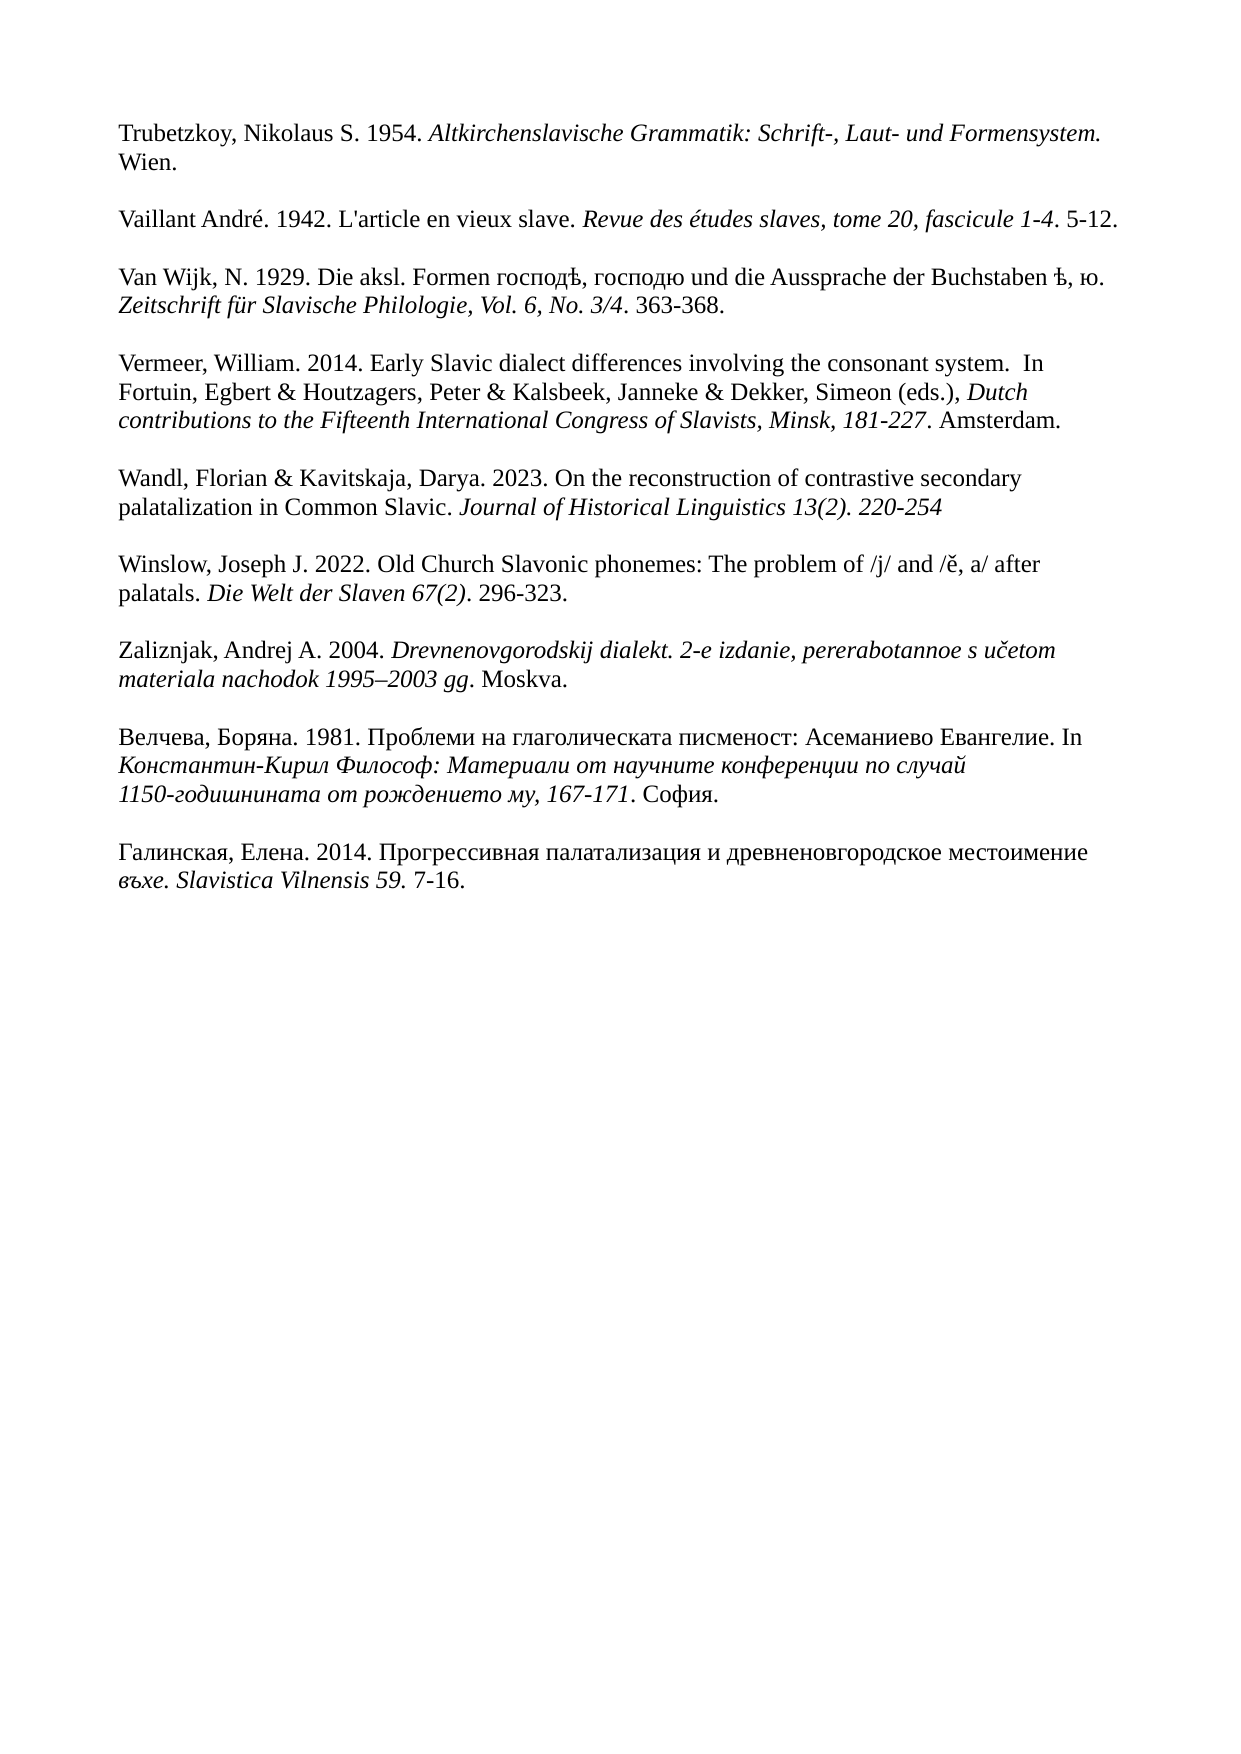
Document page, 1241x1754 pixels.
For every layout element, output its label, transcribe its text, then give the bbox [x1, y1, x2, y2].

text Vermeer, William. 2014. Early Slavic dialect differences involving the consonant system. In Fortuin, Egbert & Houtzagers, Peter & Kalsbeek, Janneke & Dekker, Simeon (eds.), Dutch contributions to the Fifteenth International Congress of Slavists, Minsk, 181-227. Amsterdam. [118, 348, 1122, 434]
text Zaliznjak, Andrej A. 2004. Drevnenovgorodskij dialekt. 2-e izdanie, pererabotannoe s učetom materiala nachodok 1995–2003 gg. Moskva. [118, 636, 1122, 693]
text Wandl, Florian & Kavitskaja, Darya. 2023. On the reconstruction of contrastive secondary palatalization in Common Slavic. Journal of Historical Linguistics 13(2). 220-254 [118, 463, 1122, 521]
text Галинская, Елена. 2014. Прогрессивная палатализация и древненовгородское местоимение въхе. Slavistica Vilnensis 59. 7-16. [118, 837, 1122, 894]
text Van Wijk, N. 1929. Die aksl. Formen господѣ, господю und die Aussprache der Buchstaben ѣ, ю. Zeitschrift für Slavische Philologie, Vol. 6, No. 3/4. 363-368. [118, 262, 1122, 319]
text Trubetzkoy, Nikolaus S. 1954. Altkirchenslavische Grammatik: Schrift-, Laut- und Formensystem. Wien. [118, 118, 1122, 176]
text Winslow, Joseph J. 2022. Old Church Slavonic phonemes: The problem of /j/ and /ě, a/ after palatals. Die Welt der Slaven 67(2). 296-323. [118, 549, 1122, 607]
text Велчева, Боряна. 1981. Проблеми на глаголическата писменост: Асеманиево Евангелие. In Константин-Кирил Философ: Материали от научните конференции по случай 1150‑годишнината от рождението му, 167-171. София. [118, 722, 1122, 808]
text Vaillant André. 1942. L'article en vieux slave. Revue des études slaves, tome 20, fascicule 1-4. 5-12. [118, 204, 1122, 233]
